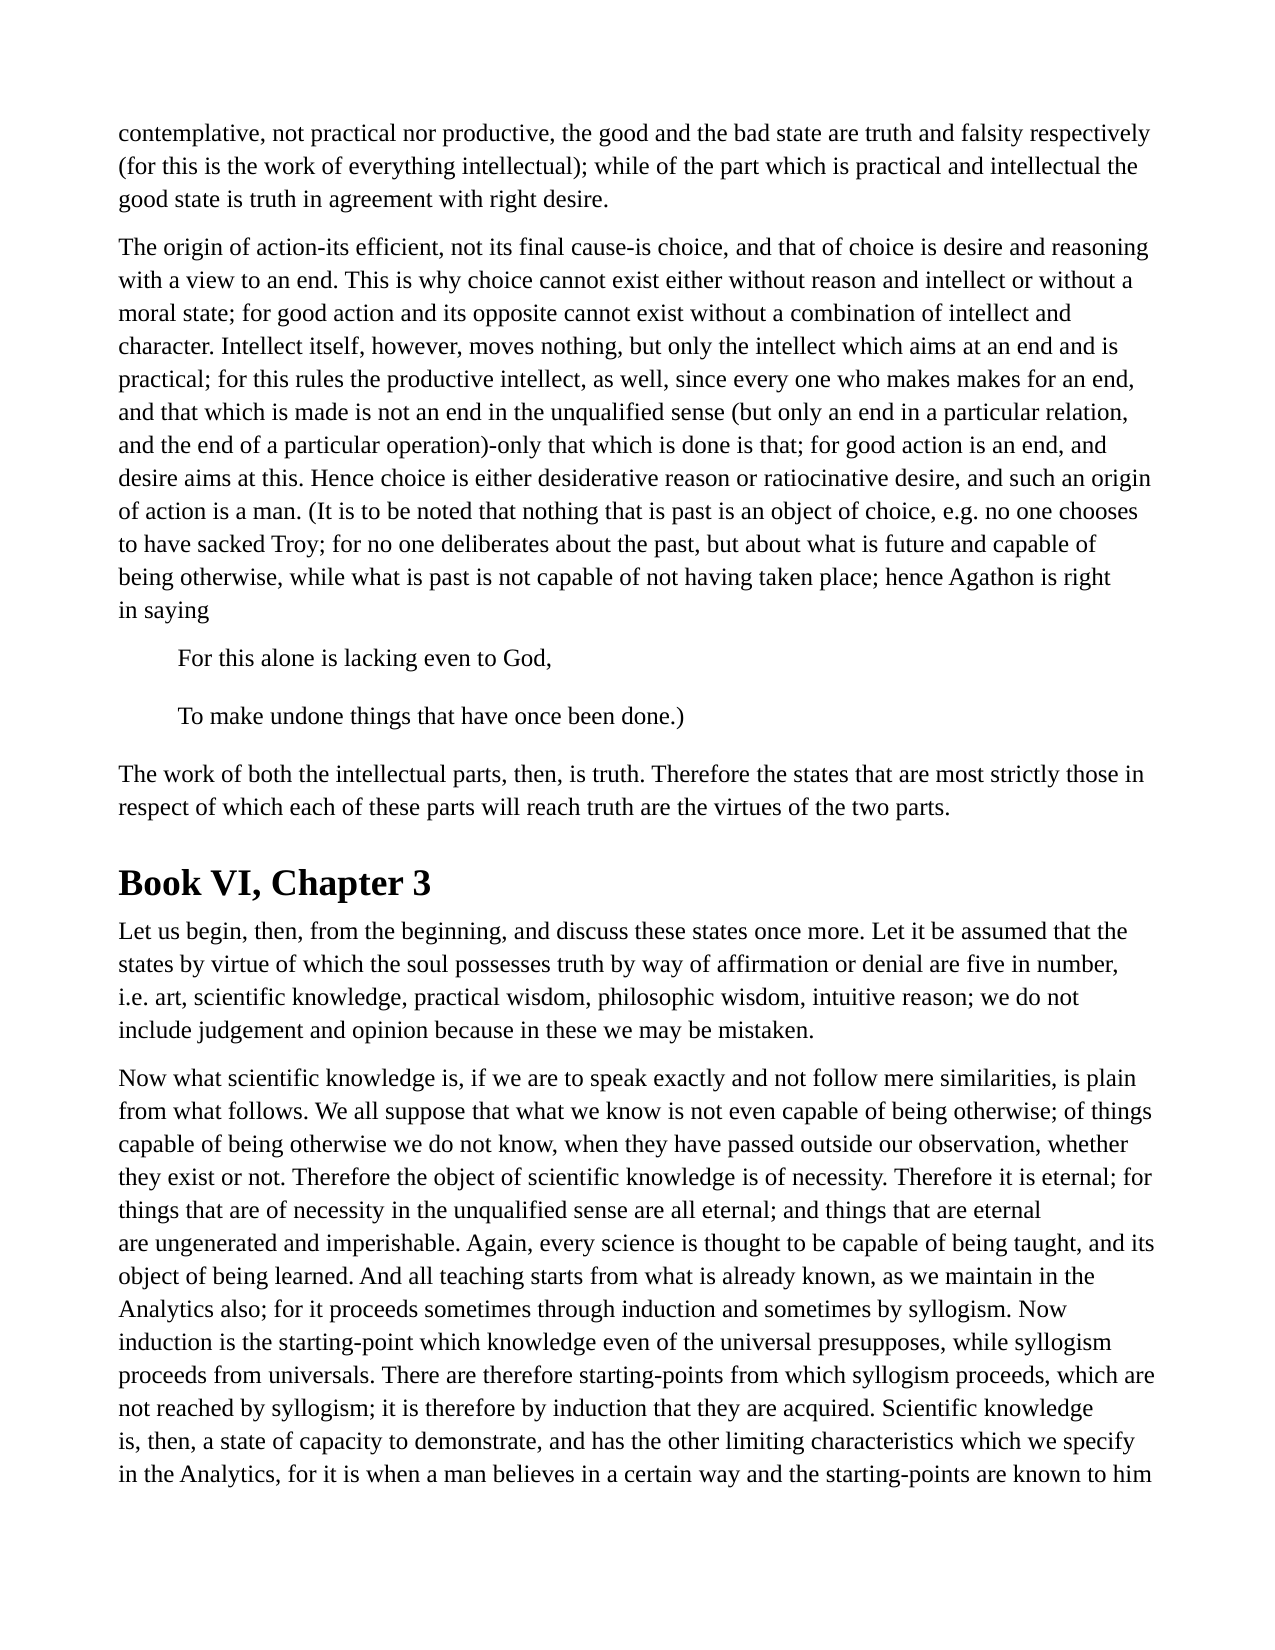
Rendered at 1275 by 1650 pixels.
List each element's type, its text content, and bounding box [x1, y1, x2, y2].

text Now what scientific knowledge is, if we are to speak exactly and not follow mere similarities, is plain from what follows. We all suppose that what we know is not even capable of being otherwise; of things capable of being otherwise we do not know, when they have passed outside our observation, whether they exist or not. Therefore the object of scientific knowledge is of necessity. Therefore it is eternal; for things that are of necessity in the unqualified sense are all eternal; and things that are eternal are ungenerated and imperishable. Again, every science is thought to be capable of being taught, and its object of being learned. And all teaching starts from what is already known, as we maintain in the Analytics also; for it proceeds sometimes through induction and sometimes by syllogism. Now induction is the starting-point which knowledge even of the universal presupposes, while syllogism proceeds from universals. There are therefore starting-points from which syllogism proceeds, which are not reached by syllogism; it is therefore by induction that they are acquired. Scientific knowledge is, then, a state of capacity to demonstrate, and has the other limiting characteristics which we specify in the Analytics, for it is when a man believes in a certain way and the starting-points are known to him [118, 1063, 1157, 1488]
text contemplative, not practical nor productive, the good and the bad state are truth and falsity respectively (for this is the work of everything intellectual); while of the part which is practical and intellectual the good state is truth in agreement with right desire. [118, 118, 1157, 213]
text For this alone is lacking even to God, [177, 643, 1098, 671]
subtitle Book VI, Chapter 3 [118, 861, 1157, 904]
text The work of both the intellectual parts, then, is truth. Therefore the states that are most strictly those in respect of which each of these parts will reach truth are the virtues of the two parts. [118, 759, 1157, 821]
text Let us begin, then, from the beginning, and discuss these states once more. Let it be assumed that the states by virtue of which the soul possesses truth by way of affirmation or denial are five in number, i.e. art, scientific knowledge, practical wisdom, philosophic wisdom, intuitive reason; we do not include judgement and opinion because in these we may be mistaken. [118, 916, 1157, 1044]
text To make undone things that have once been done.) [177, 701, 1098, 729]
text The origin of action-its efficient, not its final cause-is choice, and that of choice is desire and reasoning with a view to an end. This is why choice cannot exist either without reason and intellect or without a moral state; for good action and its opposite cannot exist without a combination of intellect and character. Intellect itself, however, moves nothing, but only the intellect which aims at an end and is practical; for this rules the productive intellect, as well, since every one who makes makes for an end, and that which is made is not an end in the unqualified sense (but only an end in a particular relation, and the end of a particular operation)-only that which is done is that; for good action is an end, and desire aims at this. Hence choice is either desiderative reason or ratiocinative desire, and such an origin of action is a man. (It is to be noted that nothing that is past is an object of choice, e.g. no one chooses to have sacked Troy; for no one deliberates about the past, but about what is future and capable of being otherwise, while what is past is not capable of not having taken place; hence Agathon is right in saying [118, 232, 1157, 624]
